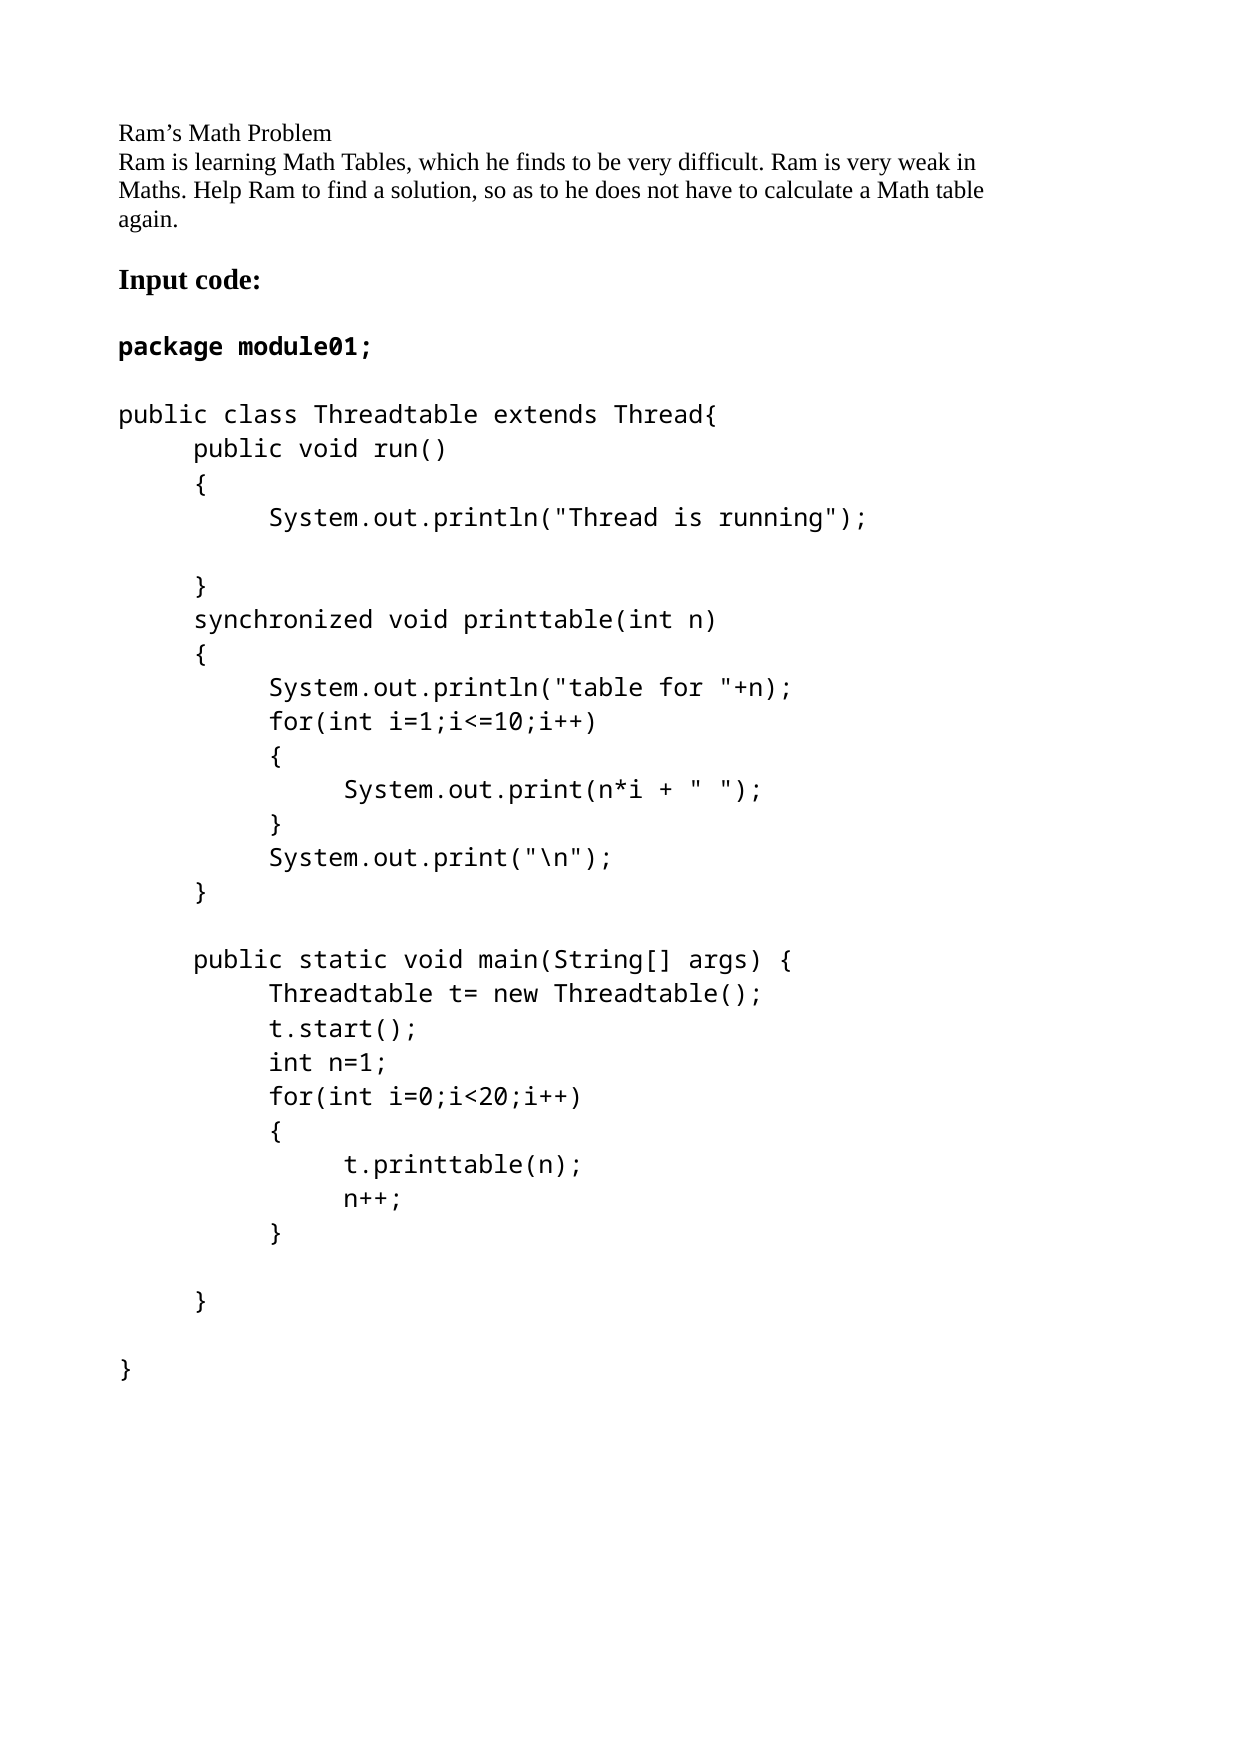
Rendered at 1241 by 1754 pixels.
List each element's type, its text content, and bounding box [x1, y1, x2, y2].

text } [118, 1283, 1122, 1317]
text synchronized void printtable(int n) [118, 601, 1122, 636]
text for(int i=1;i<=10;i++) [118, 704, 1122, 738]
text } [118, 1351, 1122, 1385]
text { [118, 738, 1122, 772]
text Maths. Help Ram to find a solution, so as to he does not have to calculate a Math table [118, 176, 1122, 204]
text package module01; [118, 329, 1122, 363]
text public static void main(String[] args) { [118, 942, 1122, 976]
text t.printtable(n); [118, 1146, 1122, 1181]
text int n=1; [118, 1044, 1122, 1078]
text Ram is learning Math Tables, which he finds to be very difficult. Ram is very weak in [118, 147, 1122, 176]
text System.out.println("table for "+n); [118, 669, 1122, 704]
text } [118, 567, 1122, 601]
text public void run() [118, 431, 1122, 465]
text again. [118, 204, 1122, 233]
text Threadtable t= new Threadtable(); [118, 976, 1122, 1010]
text n++; [118, 1181, 1122, 1214]
text { [118, 1112, 1122, 1146]
text t.start(); [118, 1010, 1122, 1044]
text System.out.print("\n"); [118, 840, 1122, 874]
text System.out.println("Thread is running"); [118, 499, 1122, 533]
text Ram’s Math Problem [118, 118, 1122, 147]
text { [118, 465, 1122, 499]
text Input code: [118, 262, 1122, 295]
text for(int i=0;i<20;i++) [118, 1078, 1122, 1112]
text } [118, 1214, 1122, 1249]
text } [118, 874, 1122, 908]
text System.out.print(n*i + " "); [118, 772, 1122, 806]
text } [118, 806, 1122, 840]
text { [118, 636, 1122, 669]
text public class Threadtable extends Thread{ [118, 397, 1122, 431]
